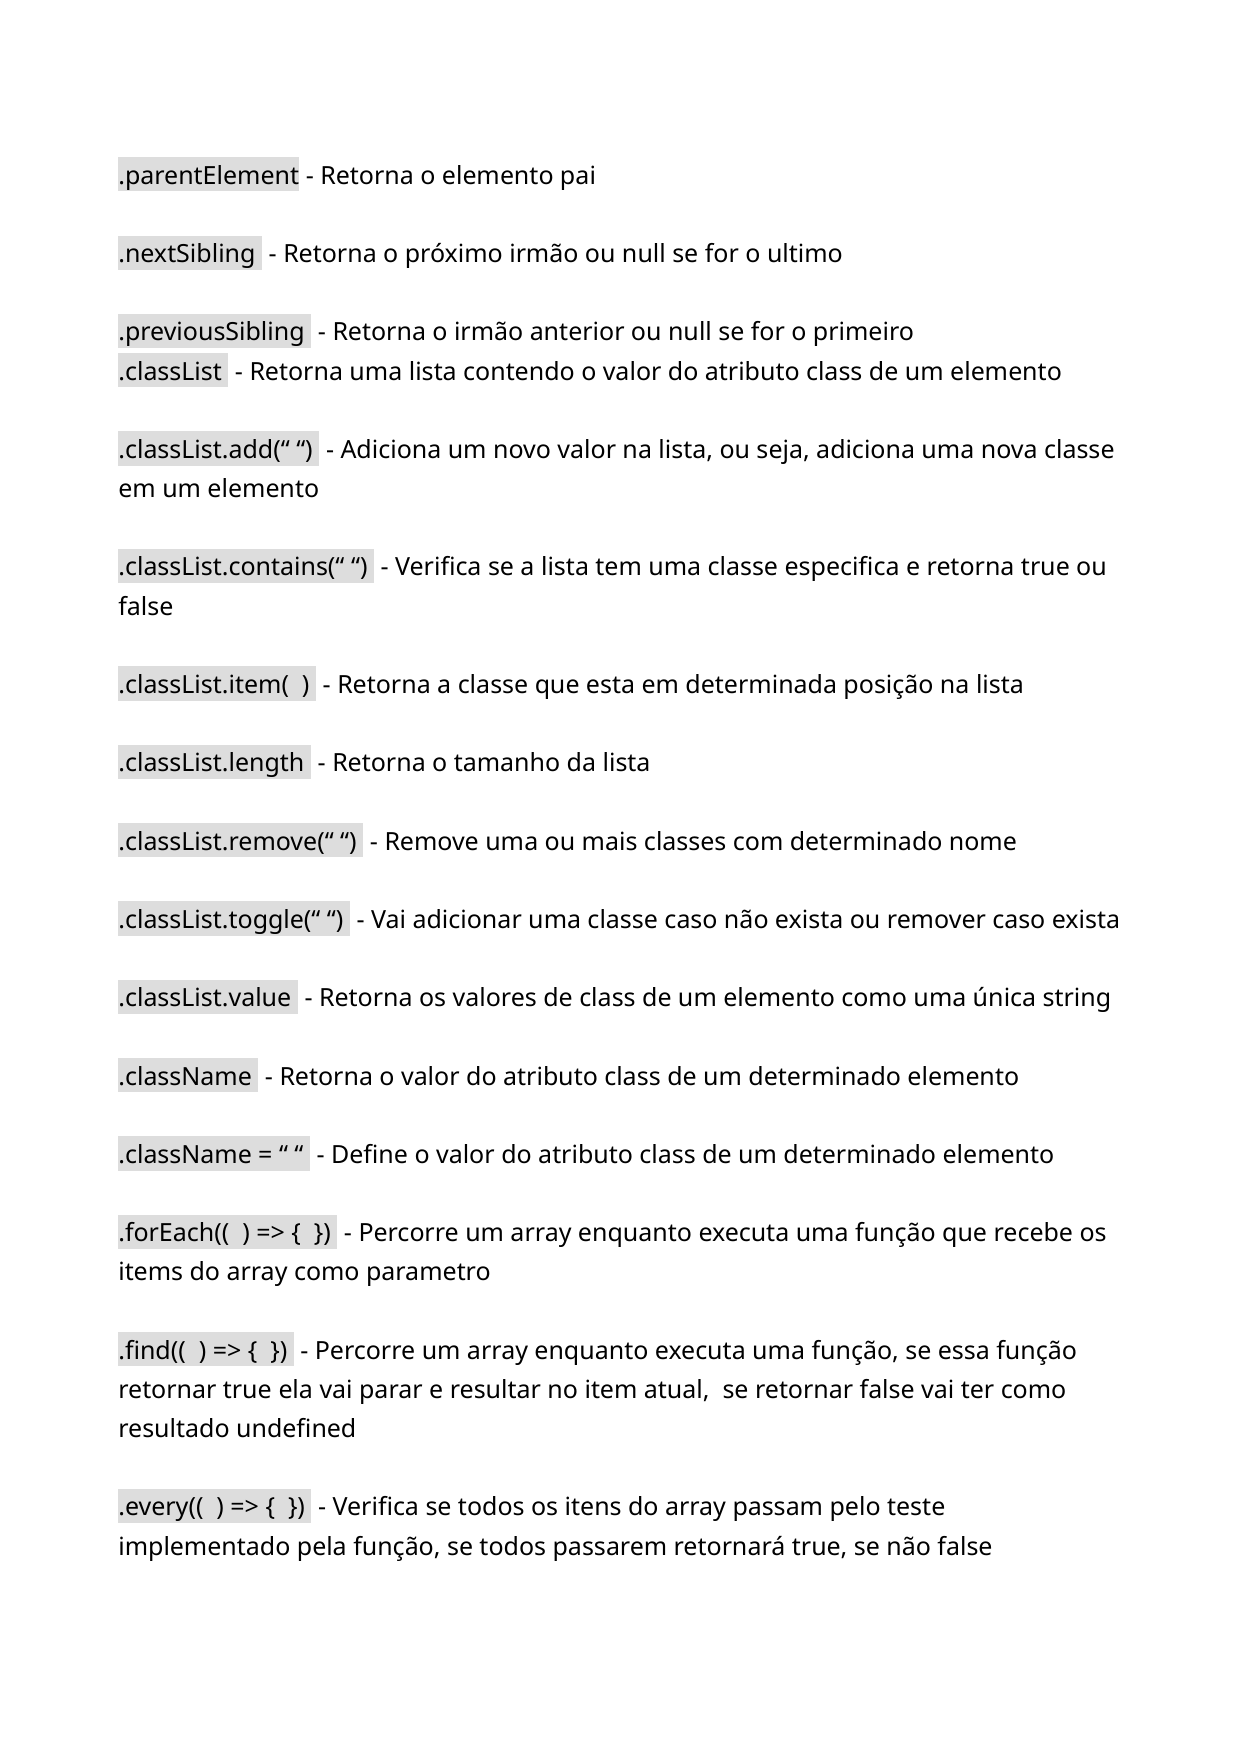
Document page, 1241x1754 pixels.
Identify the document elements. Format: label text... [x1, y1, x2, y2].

text .classList.toggle(“ “) - Vai adicionar uma classe caso não exista ou remover caso exista [118, 901, 1122, 936]
text .className = “ “ - Define o valor do atributo class de um determinado elemento [118, 1136, 1122, 1171]
text .classList - Retorna uma lista contendo o valor do atributo class de um elemento [118, 353, 1122, 387]
text .find(( ) => { }) - Percorre um array enquanto executa uma função, se essa função retornar true ela vai parar e resultar no item atual, se retornar false vai ter como resultado undefined [118, 1332, 1122, 1445]
text .forEach(( ) => { }) - Percorre um array enquanto executa uma função que recebe os items do array como parametro [118, 1215, 1122, 1288]
text .classList.value - Retorna os valores de class de um elemento como uma única string [118, 980, 1122, 1014]
text .nextSibling - Retorna o próximo irmão ou null se for o ultimo [118, 236, 1122, 270]
text .classList.length - Retorna o tamanho da lista [118, 745, 1122, 779]
text .classList.add(“ “) - Adiciona um novo valor na lista, ou seja, adiciona uma nova classe em um elemento [118, 431, 1122, 505]
text .classList.contains(“ “) - Verifica se a lista tem uma classe especifica e retorna true ou false [118, 549, 1122, 622]
text .className - Retorna o valor do atributo class de um determinado elemento [118, 1058, 1122, 1092]
text .classList.item( ) - Retorna a classe que esta em determinada posição na lista [118, 666, 1122, 701]
text .classList.remove(“ “) - Remove uma ou mais classes com determinado nome [118, 823, 1122, 857]
text .previousSibling - Retorna o irmão anterior ou null se for o primeiro [118, 314, 1122, 348]
text .parentElement - Retorna o elemento pai [118, 157, 1122, 191]
text .every(( ) => { }) - Verifica se todos os itens do array passam pelo teste implementado pela função, se todos passarem retornará true, se não false [118, 1489, 1122, 1562]
